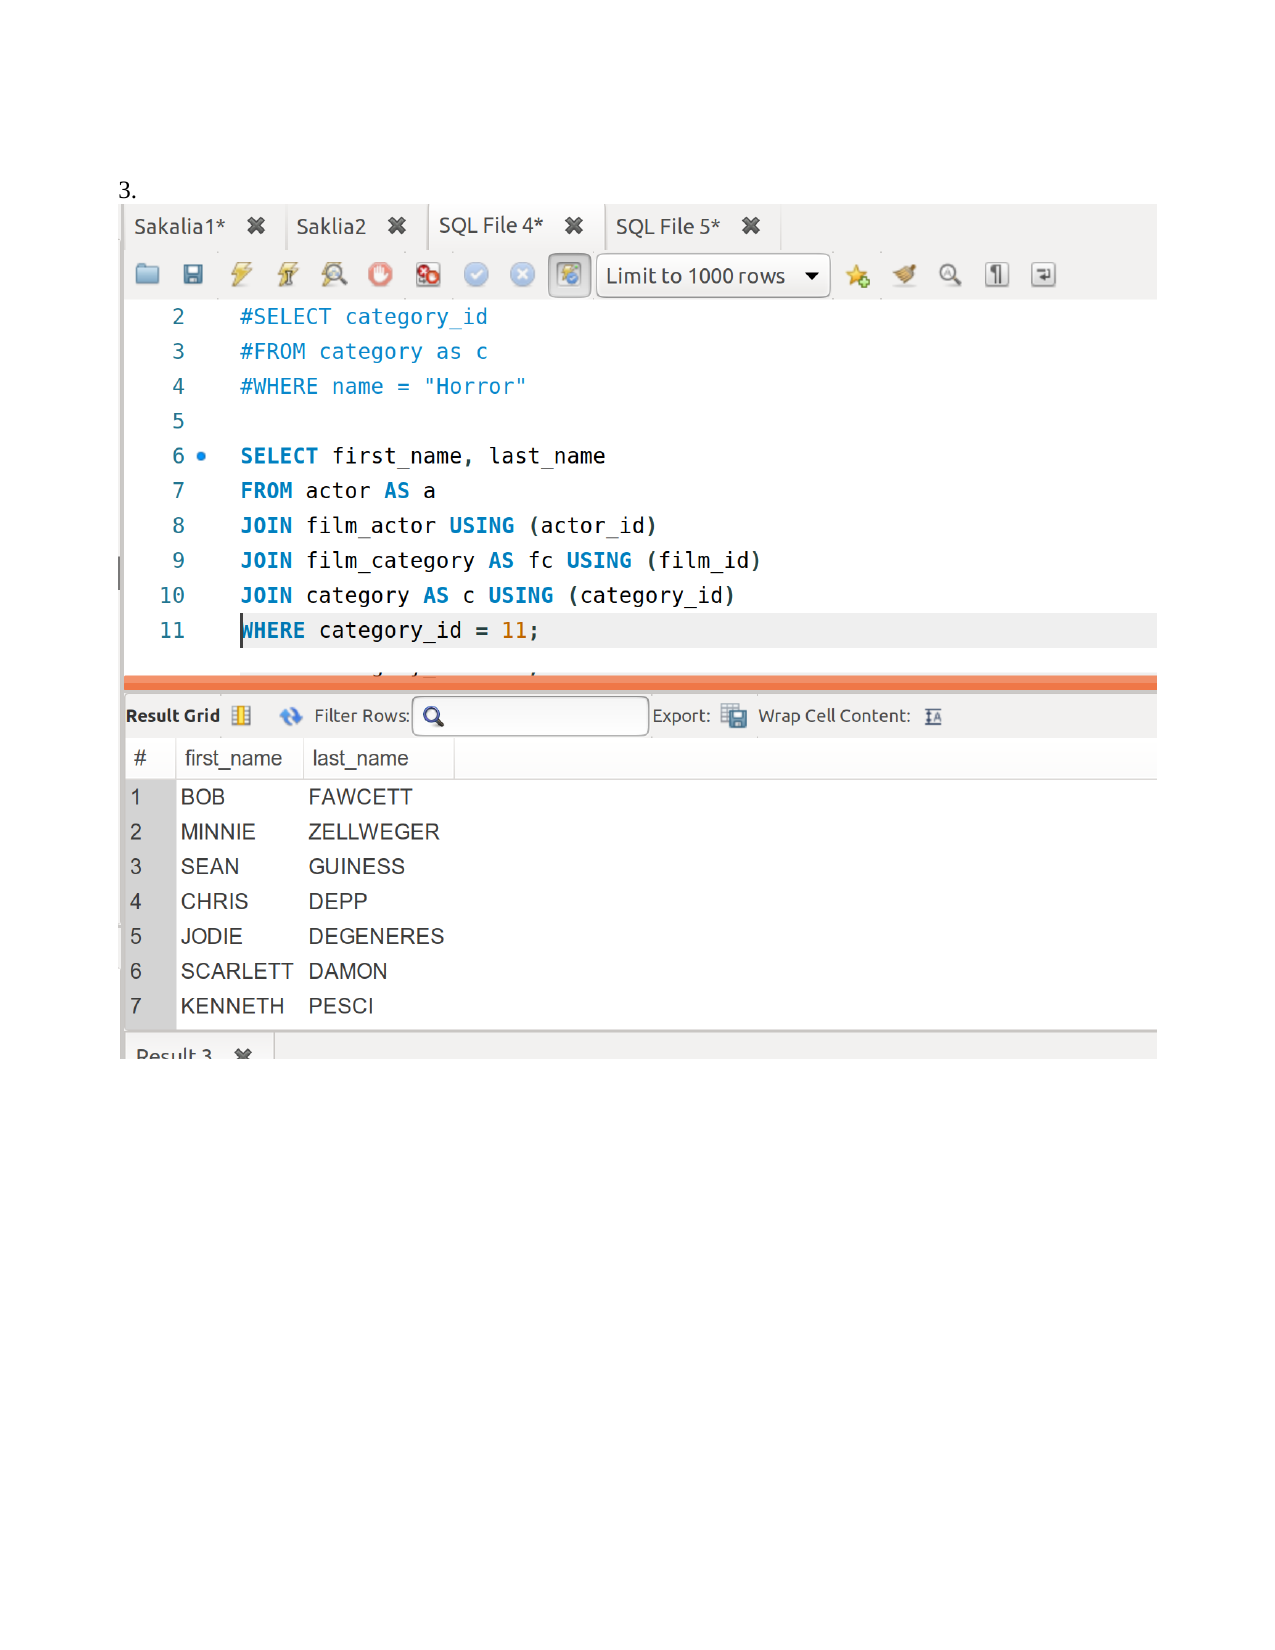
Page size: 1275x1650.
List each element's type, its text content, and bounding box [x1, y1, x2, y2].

picture [118, 204, 1157, 1059]
text 3. [118, 176, 1157, 204]
